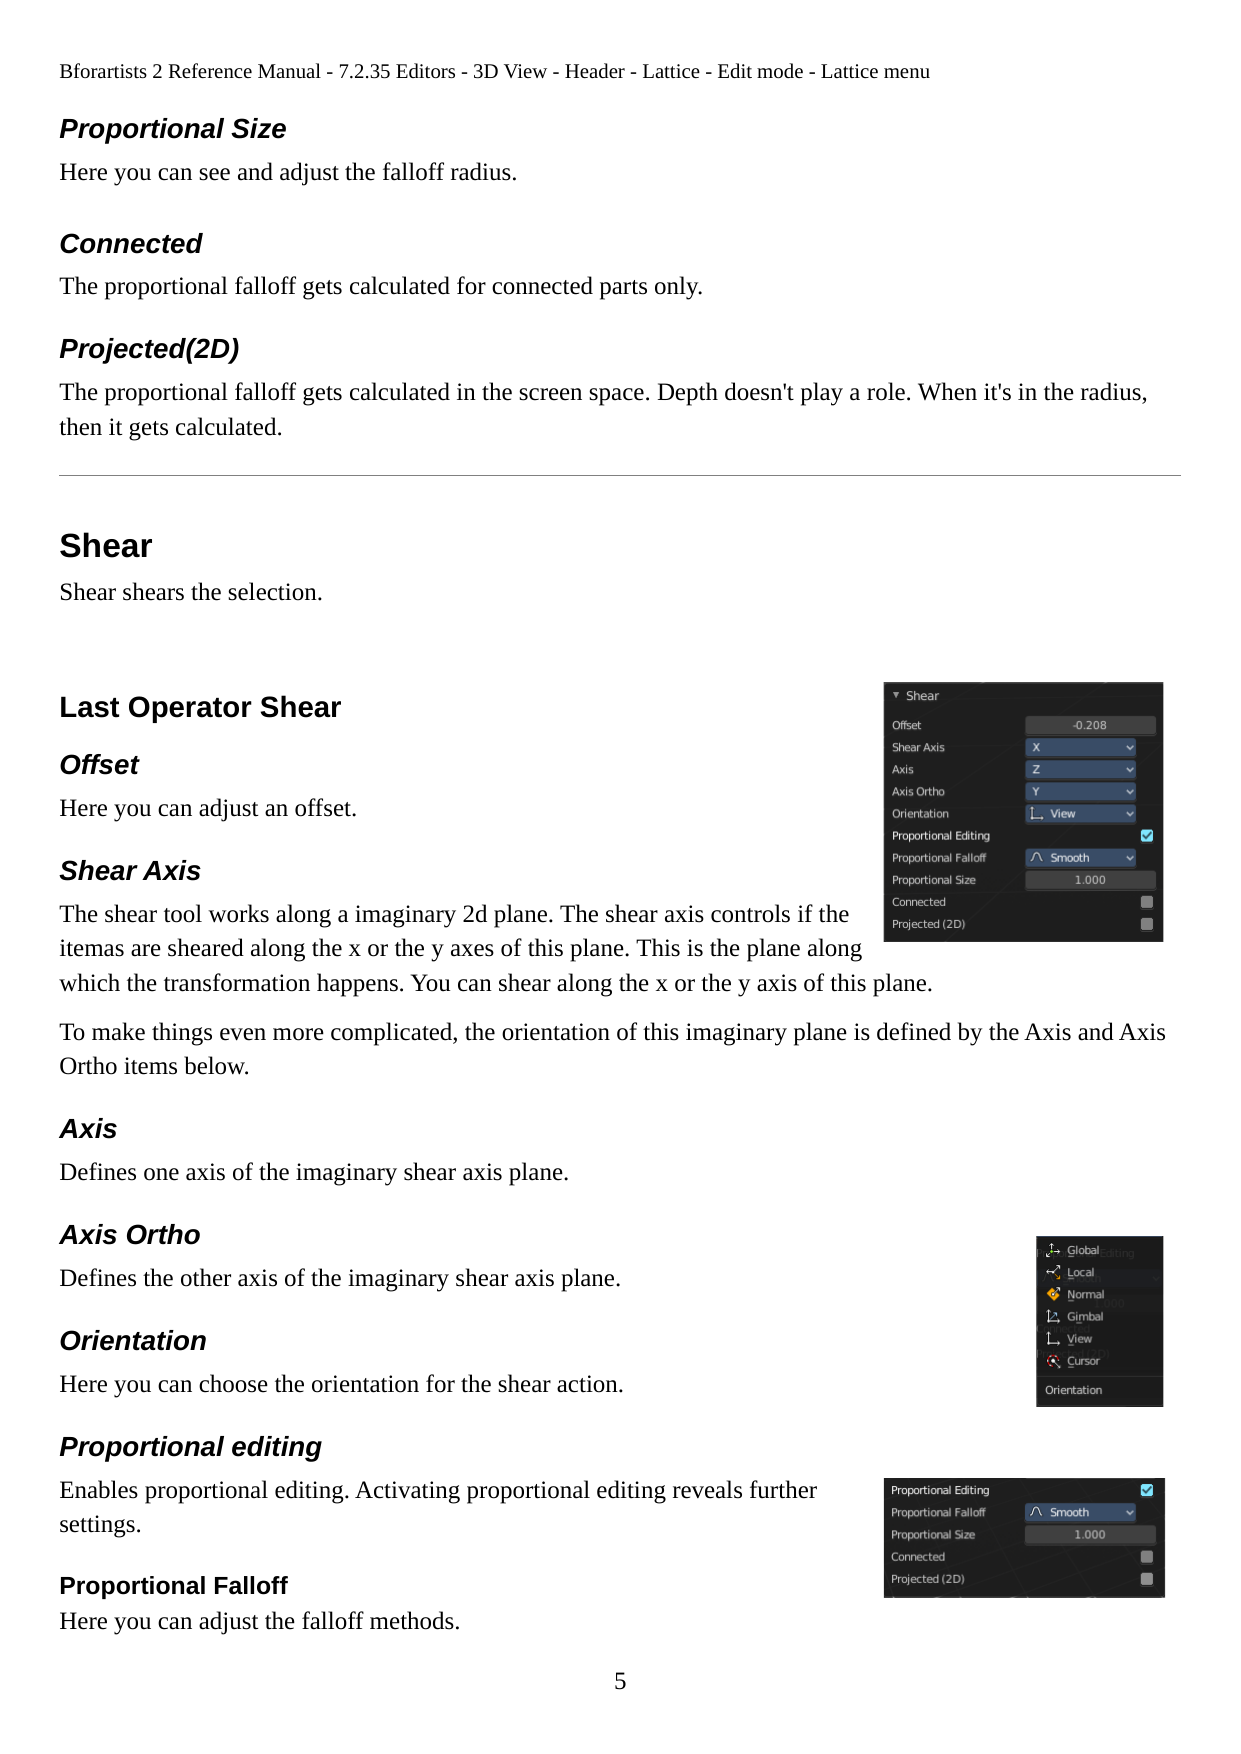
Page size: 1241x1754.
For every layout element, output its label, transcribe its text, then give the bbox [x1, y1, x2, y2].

picture [883, 1478, 1166, 1598]
picture [883, 682, 1164, 942]
text Here you can choose the orientation for the shear action. [59, 1369, 1036, 1398]
subtitle [1164, 690, 1181, 723]
subtitle Proportional Size [59, 113, 1181, 144]
text Here you can adjust the falloff methods. [59, 1606, 1181, 1634]
subtitle [1164, 748, 1181, 780]
subtitle Shear [59, 526, 1181, 564]
subtitle Orientation [59, 1325, 1036, 1357]
subtitle Last Operator Shear [59, 690, 883, 723]
text Here you can see and adjust the falloff radius. [59, 157, 1181, 186]
subtitle Proportional Falloff [59, 1571, 1181, 1599]
text Defines the other axis of the imaginary shear axis plane. [59, 1263, 1036, 1292]
subtitle Offset [59, 748, 883, 780]
subtitle Axis [59, 1113, 1181, 1145]
text The shear tool works along a imaginary 2d plane. The shear axis controls if the itemas are sheared along the x or the y axes of this plane. This is the plane along which the transformation happens. You can shear along the x or the y axis of this plane. [59, 899, 1181, 996]
text To make things even more complicated, the orientation of this imaginary plane is defined by the Axis and Axis Ortho items below. [59, 1017, 1181, 1080]
text Defines one axis of the imaginary shear axis plane. [59, 1157, 1181, 1186]
text Here you can adjust an offset. [59, 793, 883, 822]
text The proportional falloff gets calculated for connected parts only. [59, 271, 1181, 300]
subtitle Projected(2D) [59, 333, 1181, 365]
picture [1036, 1236, 1164, 1407]
text Shear shears the selection. [59, 577, 1181, 606]
subtitle Proportional editing [59, 1431, 1181, 1462]
subtitle [1164, 1325, 1181, 1357]
subtitle [1164, 854, 1181, 886]
subtitle Shear Axis [59, 854, 883, 886]
text Enables proportional editing. Activating proportional editing reveals further settings. [59, 1475, 1181, 1538]
subtitle Connected [59, 227, 1181, 259]
text The proportional falloff gets calculated in the screen space. Depth doesn't play a role. When it's in the radius, then it gets calculated. [59, 377, 1181, 441]
subtitle Axis Ortho [59, 1219, 1181, 1251]
